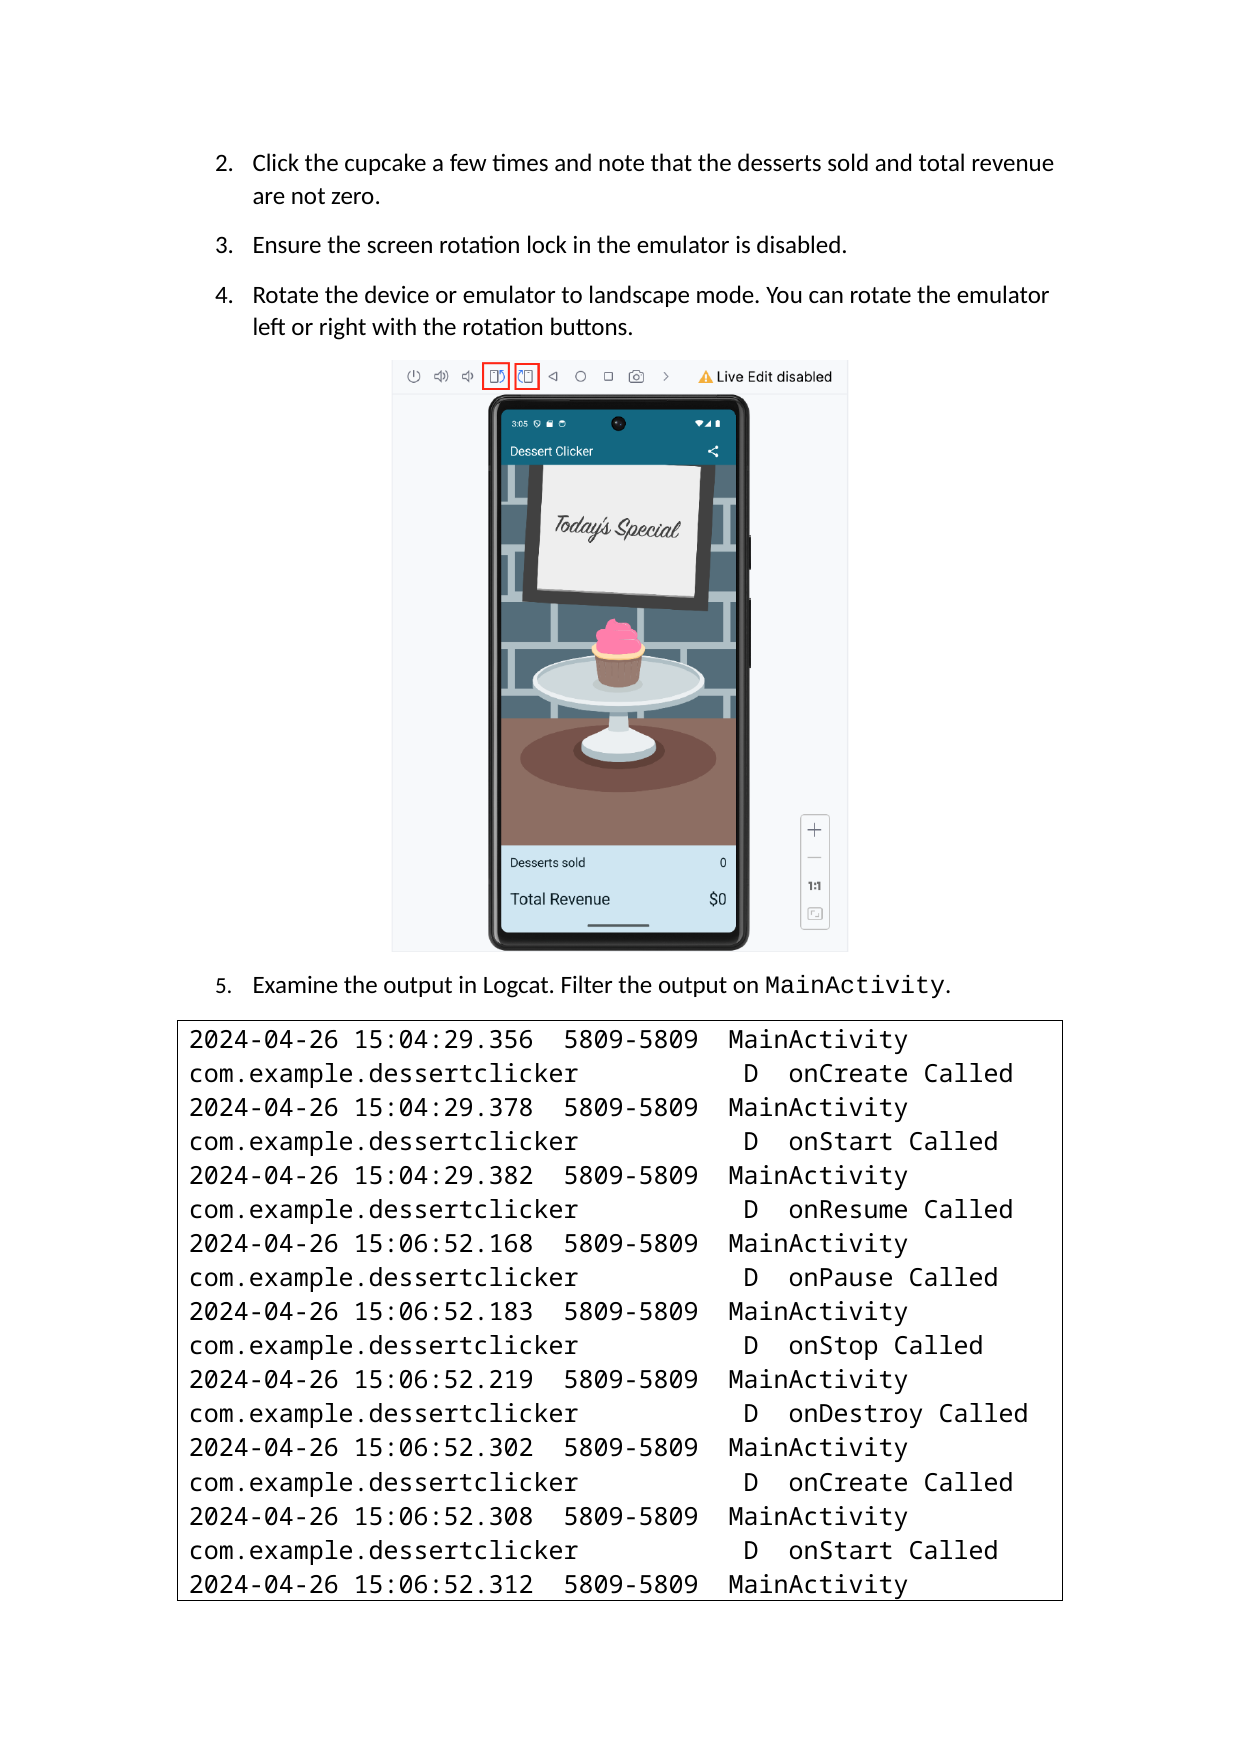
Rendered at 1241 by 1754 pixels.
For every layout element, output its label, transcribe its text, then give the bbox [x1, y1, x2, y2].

list Click the cupcake a few times and note that the desserts sold and total revenue are not zero. [215, 148, 1063, 211]
list Ensure the screen rotation lock in the emulator is disabled. [215, 229, 1063, 260]
list Examine the output in Logcat. Filter the output on MainActivity. [215, 970, 1063, 1001]
list Rotate the device or emulator to landscape mode. You can rotate the emulator left or right with the rotation buttons. [215, 279, 1063, 342]
table_header 2024-04-26 15:04:29.356 5809-5809 MainActivity com.example.dessertclicker D onCreate Called 2024-04-26 15:04:29.378 5809-5809 MainActivity com.example.dessertclicker D onStart Called 2024-04-26 15:04:29.382 5809-5809 MainActivity com.example.dessertclicker D onResume Called 2024-04-26 15:06:52.168 5809-5809 MainActivity com.example.dessertclicker D onPause Called 2024-04-26 15:06:52.183 5809-5809 MainActivity com.example.dessertclicker D onStop Called 2024-04-26 15:06:52.219 5809-5809 MainActivity com.example.dessertclicker D onDestroy Called 2024-04-26 15:06:52.302 5809-5809 MainActivity com.example.dessertclicker D onCreate Called 2024-04-26 15:06:52.308 5809-5809 MainActivity com.example.dessertclicker D onStart Called 2024-04-26 15:06:52.312 5809-5809 MainActivity [178, 1021, 1062, 1600]
